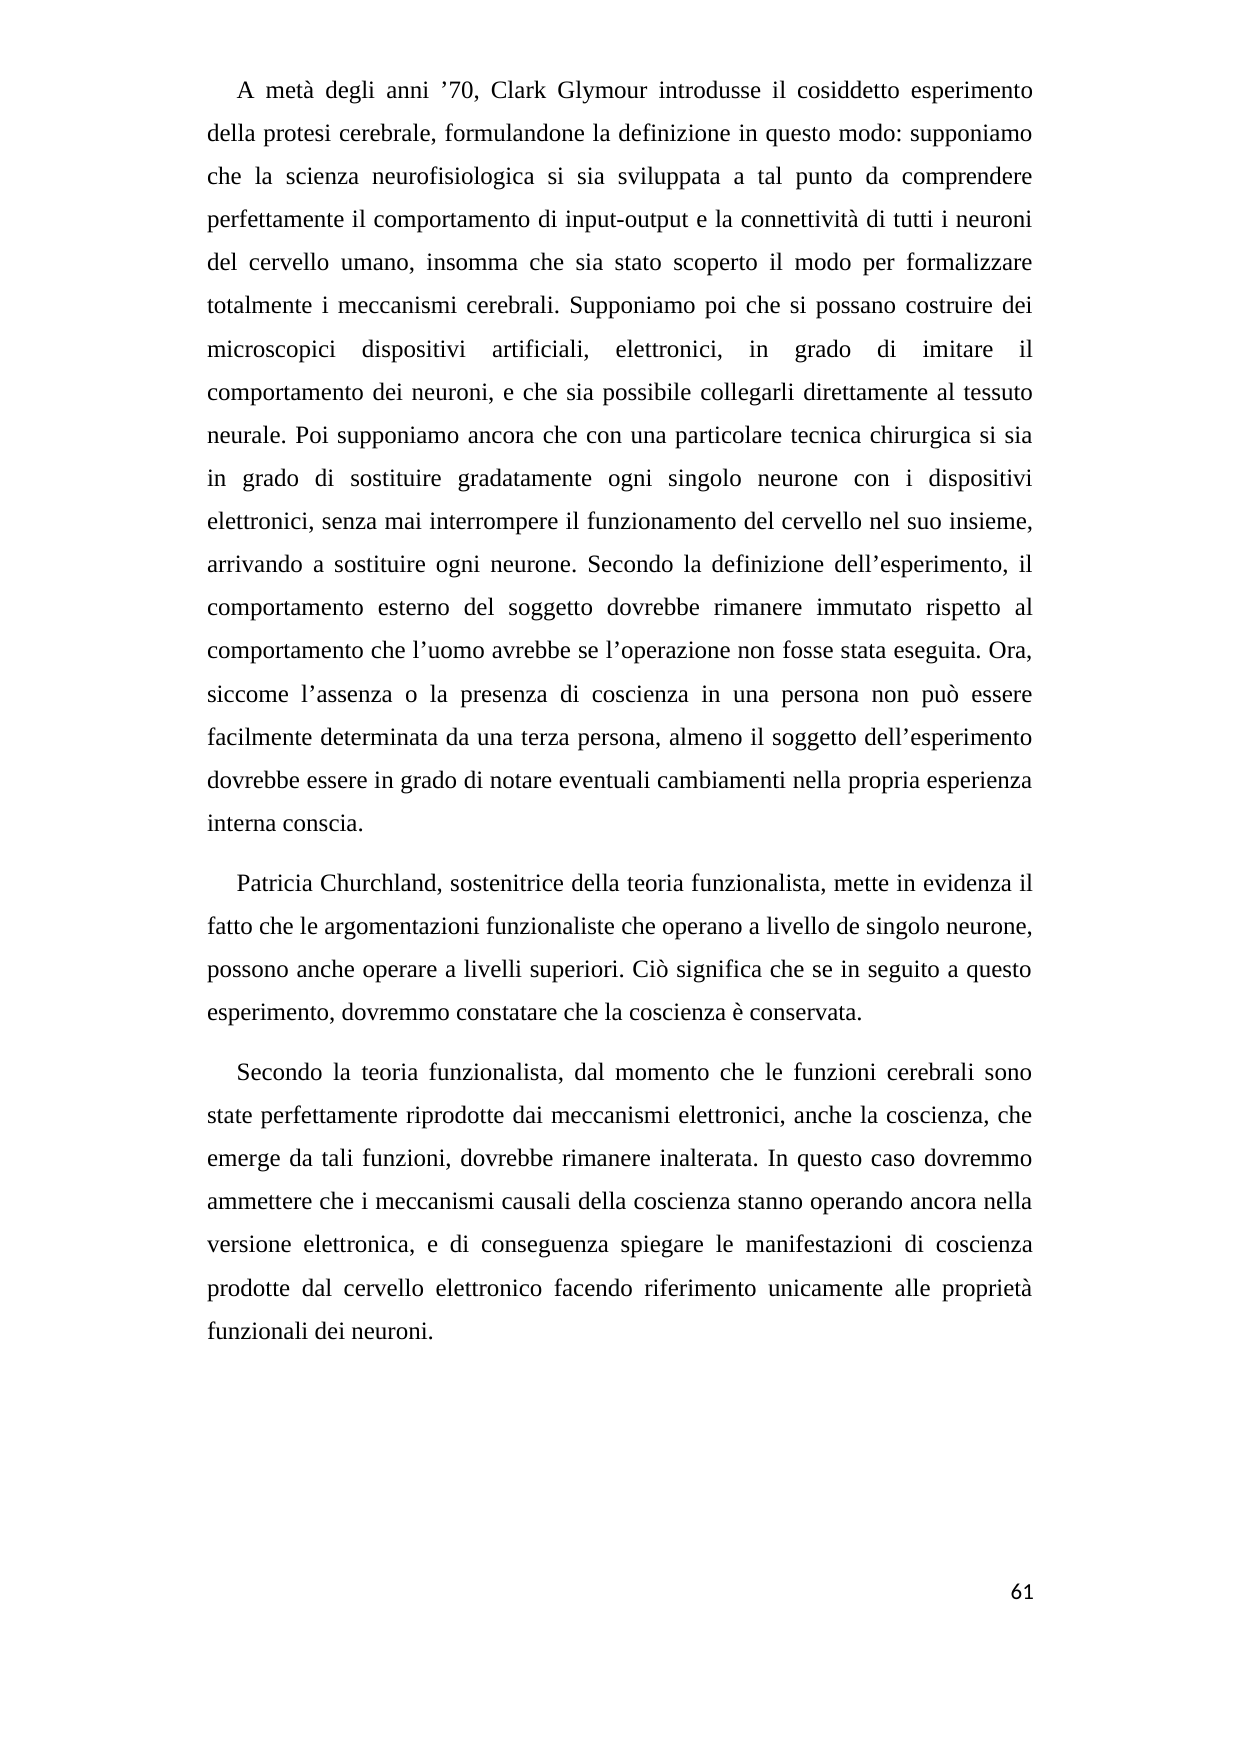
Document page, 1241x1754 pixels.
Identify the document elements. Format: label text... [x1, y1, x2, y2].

text Secondo la teoria funzionalista, dal momento che le funzioni cerebrali sono state perfettamente riprodotte dai meccanismi elettronici, anche la coscienza, che emerge da tali funzioni, dovrebbe rimanere inalterata. In questo caso dovremmo ammettere che i meccanismi causali della coscienza stanno operando ancora nella versione elettronica, e di conseguenza spiegare le manifestazioni di coscienza prodotte dal cervello elettronico facendo riferimento unicamente alle proprietà funzionali dei neuroni. [207, 1057, 1033, 1344]
text A metà degli anni ’70, Clark Glymour introdusse il cosiddetto esperimento della protesi cerebrale, formulandone la definizione in questo modo: supponiamo che la scienza neurofisiologica si sia sviluppata a tal punto da comprendere perfettamente il comportamento di input-output e la connettività di tutti i neuroni del cervello umano, insomma che sia stato scoperto il modo per formalizzare totalmente i meccanismi cerebrali. Supponiamo poi che si possano costruire dei microscopici dispositivi artificiali, elettronici, in grado di imitare il comportamento dei neuroni, e che sia possibile collegarli direttamente al tessuto neurale. Poi supponiamo ancora che con una particolare tecnica chirurgica si sia in grado di sostituire gradatamente ogni singolo neurone con i dispositivi elettronici, senza mai interrompere il funzionamento del cervello nel suo insieme, arrivando a sostituire ogni neurone. Secondo la definizione dell’esperimento, il comportamento esterno del soggetto dovrebbe rimanere immutato rispetto al comportamento che l’uomo avrebbe se l’operazione non fosse stata eseguita. Ora, siccome l’assenza o la presenza di coscienza in una persona non può essere facilmente determinata da una terza persona, almeno il soggetto dell’esperimento dovrebbe essere in grado di notare eventuali cambiamenti nella propria esperienza interna conscia. [207, 75, 1033, 837]
text Patricia Churchland, sostenitrice della teoria funzionalista, mette in evidenza il fatto che le argomentazioni funzionaliste che operano a livello de singolo neurone, possono anche operare a livelli superiori. Ciò significa che se in seguito a questo esperimento, dovremmo constatare che la coscienza è conservata. [207, 868, 1033, 1026]
